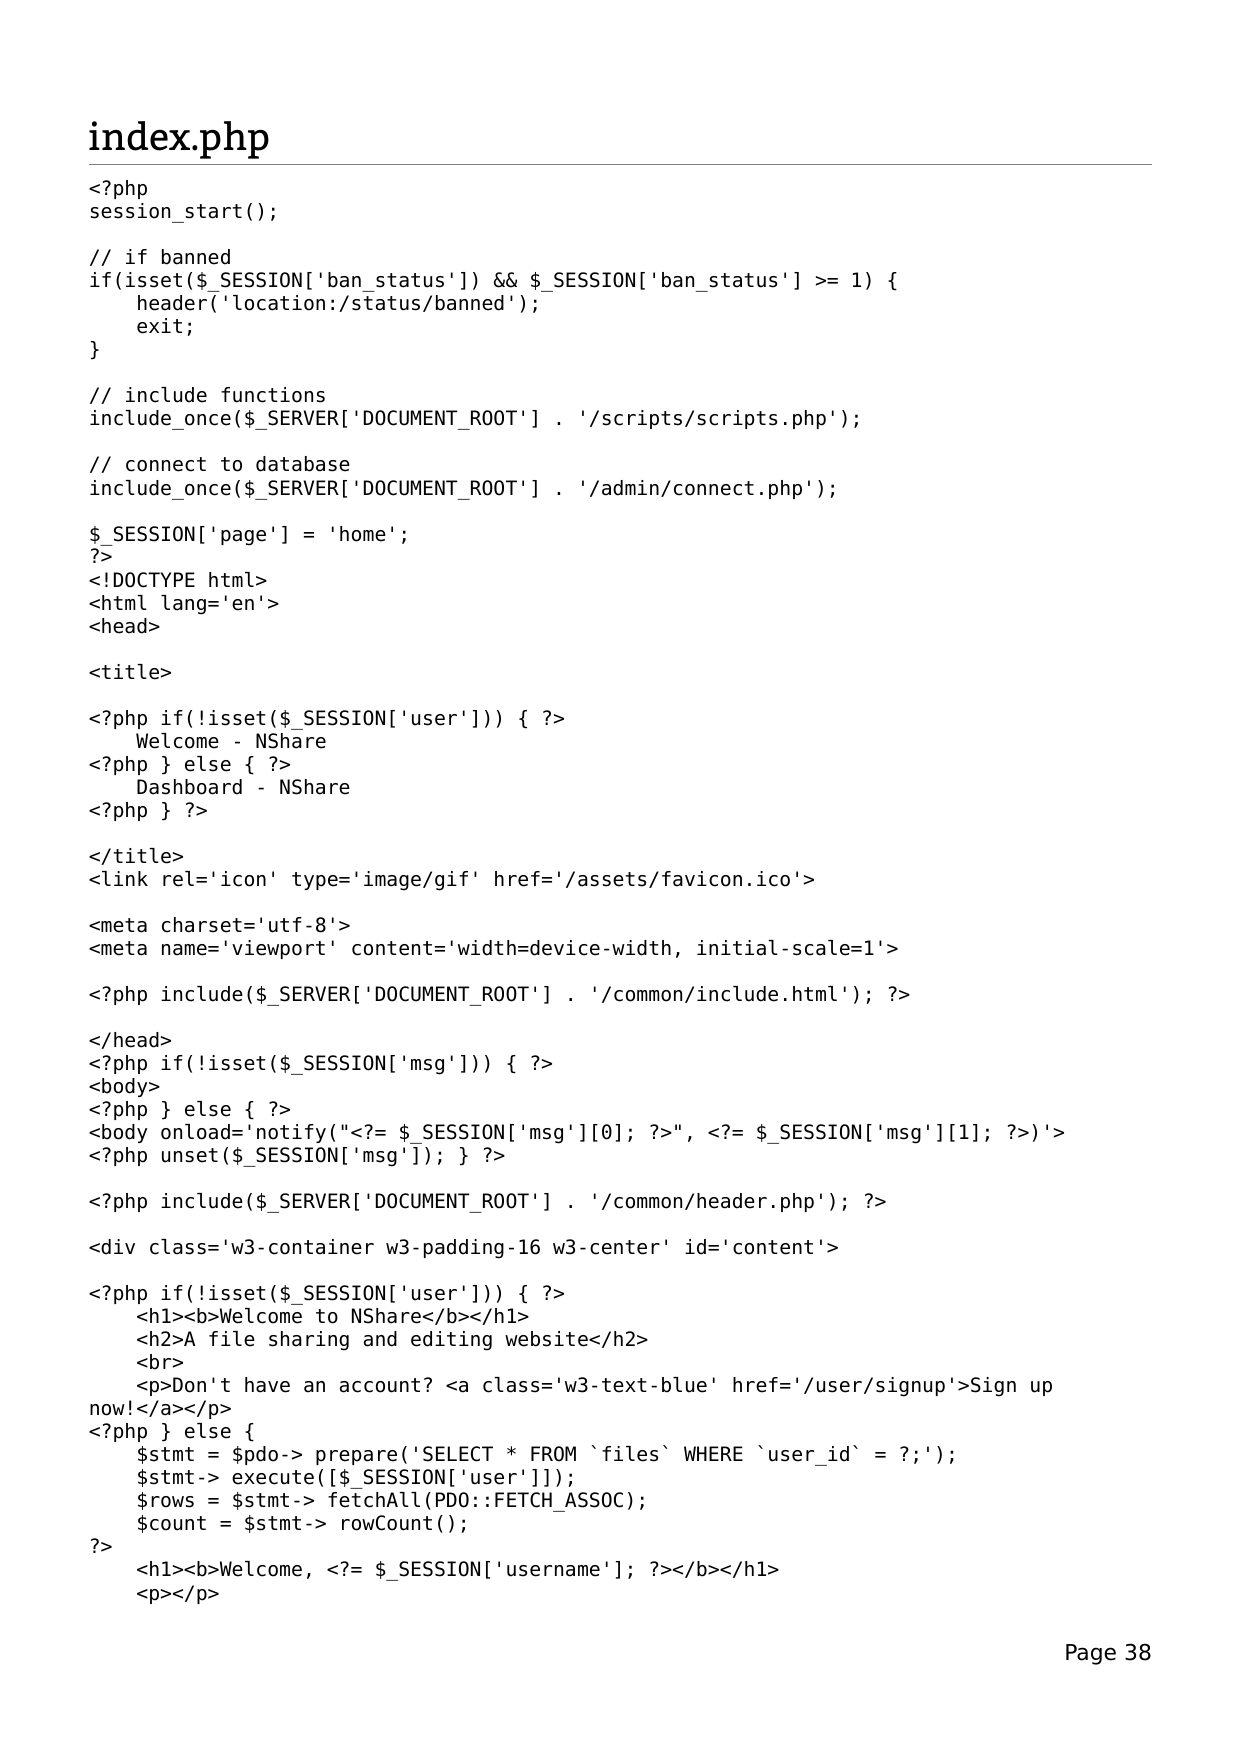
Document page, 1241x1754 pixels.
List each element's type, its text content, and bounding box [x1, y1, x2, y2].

text <h1><b>Welcome, <?= $_SESSION['username']; ?></b></h1> [88, 1558, 1152, 1582]
text <h2>A file sharing and editing website</h2> [88, 1328, 1152, 1351]
text <meta name='viewport' content='width=device-width, initial-scale=1'> [88, 937, 1152, 960]
text <?php include($_SERVER['DOCUMENT_ROOT'] . '/common/include.html'); ?> [88, 983, 1152, 1006]
text // include functions [88, 384, 1152, 407]
text $stmt = $pdo-> prepare('SELECT * FROM `files` WHERE `user_id` = ?;'); [88, 1443, 1152, 1466]
text </title> [88, 845, 1152, 868]
text <?php } ?> [88, 799, 1152, 822]
subtitle index.php [88, 113, 1152, 165]
text <?php [88, 177, 1152, 200]
text <?php include($_SERVER['DOCUMENT_ROOT'] . '/common/header.php'); ?> [88, 1190, 1152, 1213]
text include_once($_SERVER['DOCUMENT_ROOT'] . '/scripts/scripts.php'); [88, 407, 1152, 431]
text <?php } else { ?> [88, 753, 1152, 776]
text $count = $stmt-> rowCount(); [88, 1512, 1152, 1536]
text <head> [88, 615, 1152, 638]
text ?> [88, 1536, 1152, 1558]
text </head> [88, 1029, 1152, 1052]
text <h1><b>Welcome to NShare</b></h1> [88, 1305, 1152, 1328]
text $_SESSION['page'] = 'home'; [88, 523, 1152, 546]
text <br> [88, 1351, 1152, 1374]
text if(isset($_SESSION['ban_status']) && $_SESSION['ban_status'] >= 1) { [88, 269, 1152, 292]
text <link rel='icon' type='image/gif' href='/assets/favicon.ico'> [88, 868, 1152, 891]
text <body> [88, 1075, 1152, 1098]
text <?php if(!isset($_SESSION['user'])) { ?> [88, 1282, 1152, 1305]
text ?> [88, 546, 1152, 569]
text <meta charset='utf-8'> [88, 914, 1152, 937]
text exit; [88, 315, 1152, 338]
text } [88, 338, 1152, 361]
text // connect to database [88, 453, 1152, 477]
text <p></p> [88, 1582, 1152, 1604]
text header('location:/status/banned'); [88, 292, 1152, 315]
text <div class='w3-container w3-padding-16 w3-center' id='content'> [88, 1236, 1152, 1259]
text Welcome - NShare [88, 730, 1152, 753]
text <?php if(!isset($_SESSION['user'])) { ?> [88, 707, 1152, 730]
text <!DOCTYPE html> [88, 569, 1152, 592]
text $stmt-> execute([$_SESSION['user']]); [88, 1466, 1152, 1489]
text <?php if(!isset($_SESSION['msg'])) { ?> [88, 1052, 1152, 1075]
text <title> [88, 661, 1152, 684]
text $rows = $stmt-> fetchAll(PDO::FETCH_ASSOC); [88, 1489, 1152, 1512]
text <body onload='notify("<?= $_SESSION['msg'][0]; ?>", <?= $_SESSION['msg'][1]; ?>)'> [88, 1121, 1152, 1144]
text <html lang='en'> [88, 592, 1152, 615]
text Dashboard - NShare [88, 776, 1152, 799]
text <?php } else { ?> [88, 1098, 1152, 1121]
text session_start(); [88, 200, 1152, 223]
text <p>Don't have an account? <a class='w3-text-blue' href='/user/signup'>Sign up now!</a></p> [88, 1374, 1152, 1420]
text // if banned [88, 246, 1152, 269]
text <?php } else { [88, 1420, 1152, 1443]
text include_once($_SERVER['DOCUMENT_ROOT'] . '/admin/connect.php'); [88, 477, 1152, 499]
text <?php unset($_SESSION['msg']); } ?> [88, 1144, 1152, 1167]
